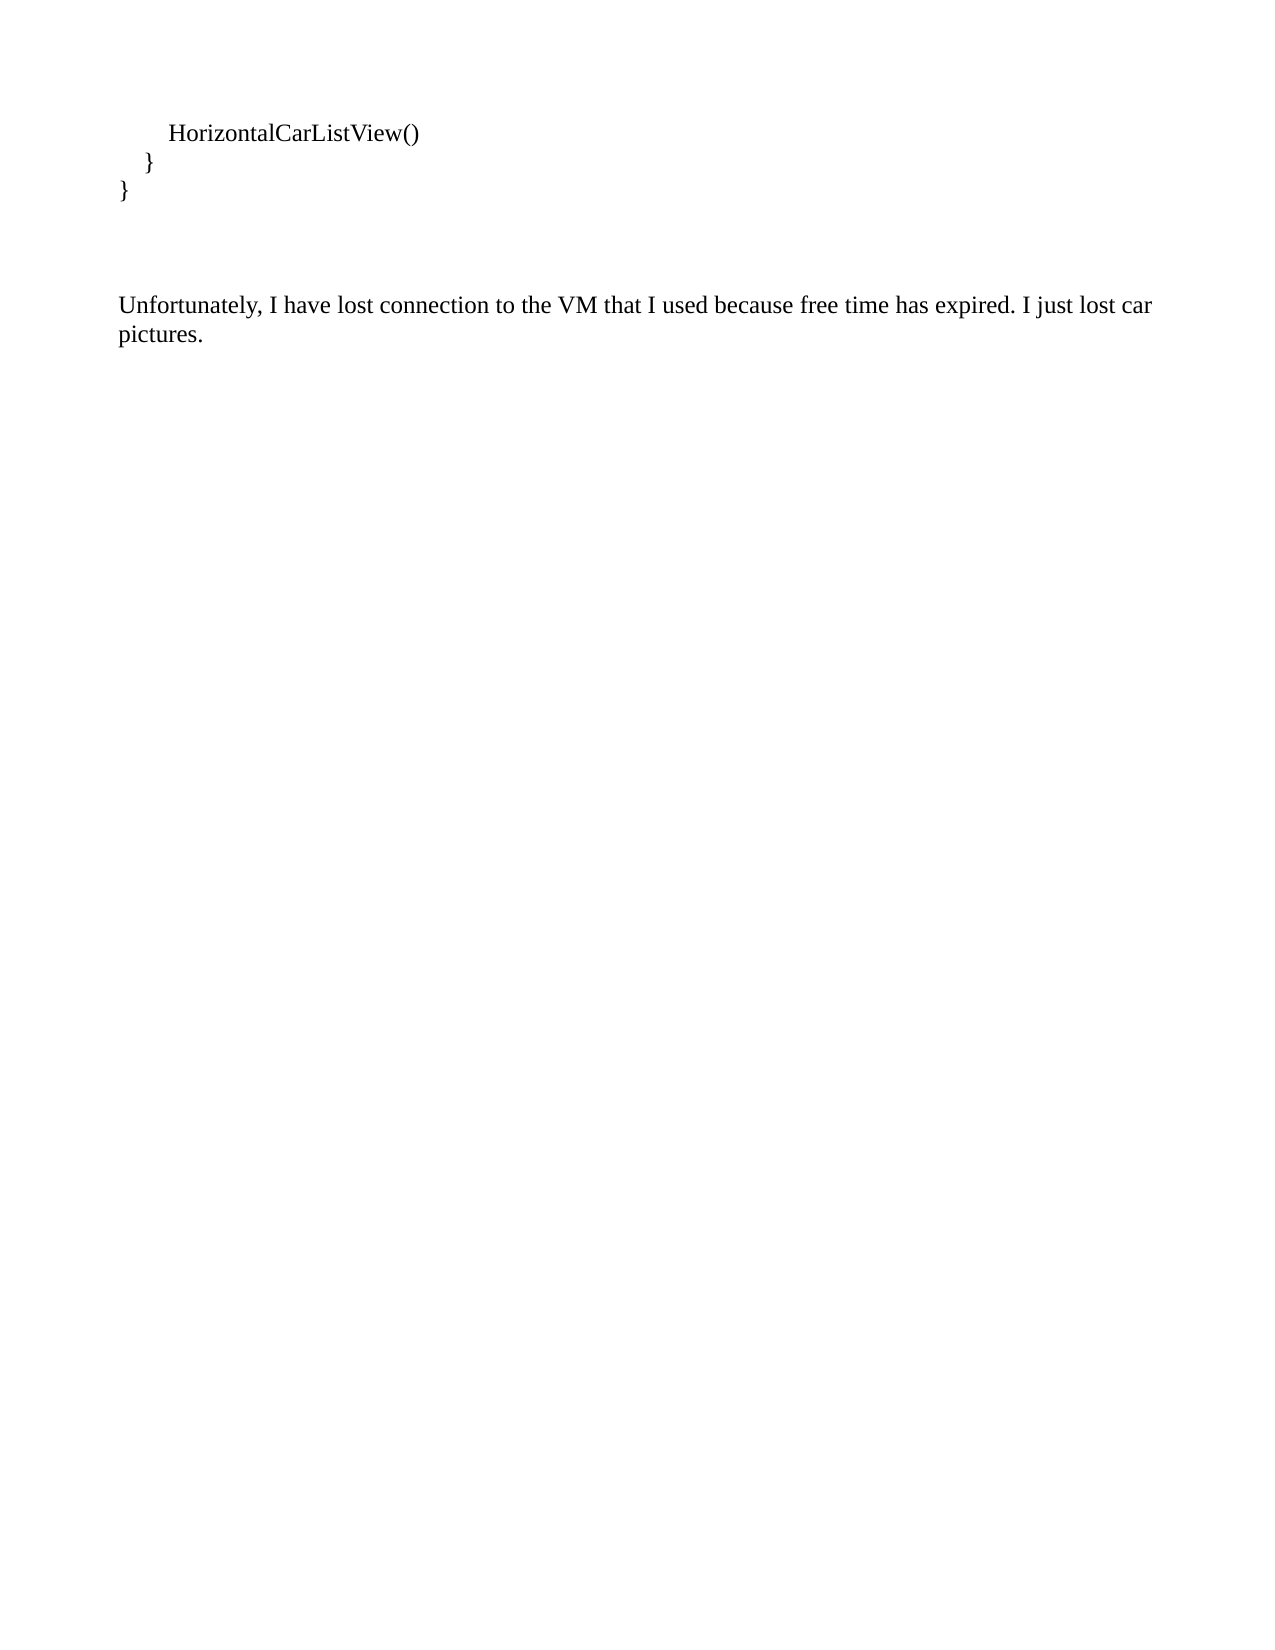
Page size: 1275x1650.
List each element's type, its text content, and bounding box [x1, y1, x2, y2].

text HorizontalCarListView() [118, 118, 1157, 147]
text Unfortunately, I have lost connection to the VM that I used because free time has expired. I just lost car pictures. [118, 291, 1157, 348]
text } [118, 147, 1157, 176]
text } [118, 176, 1157, 204]
